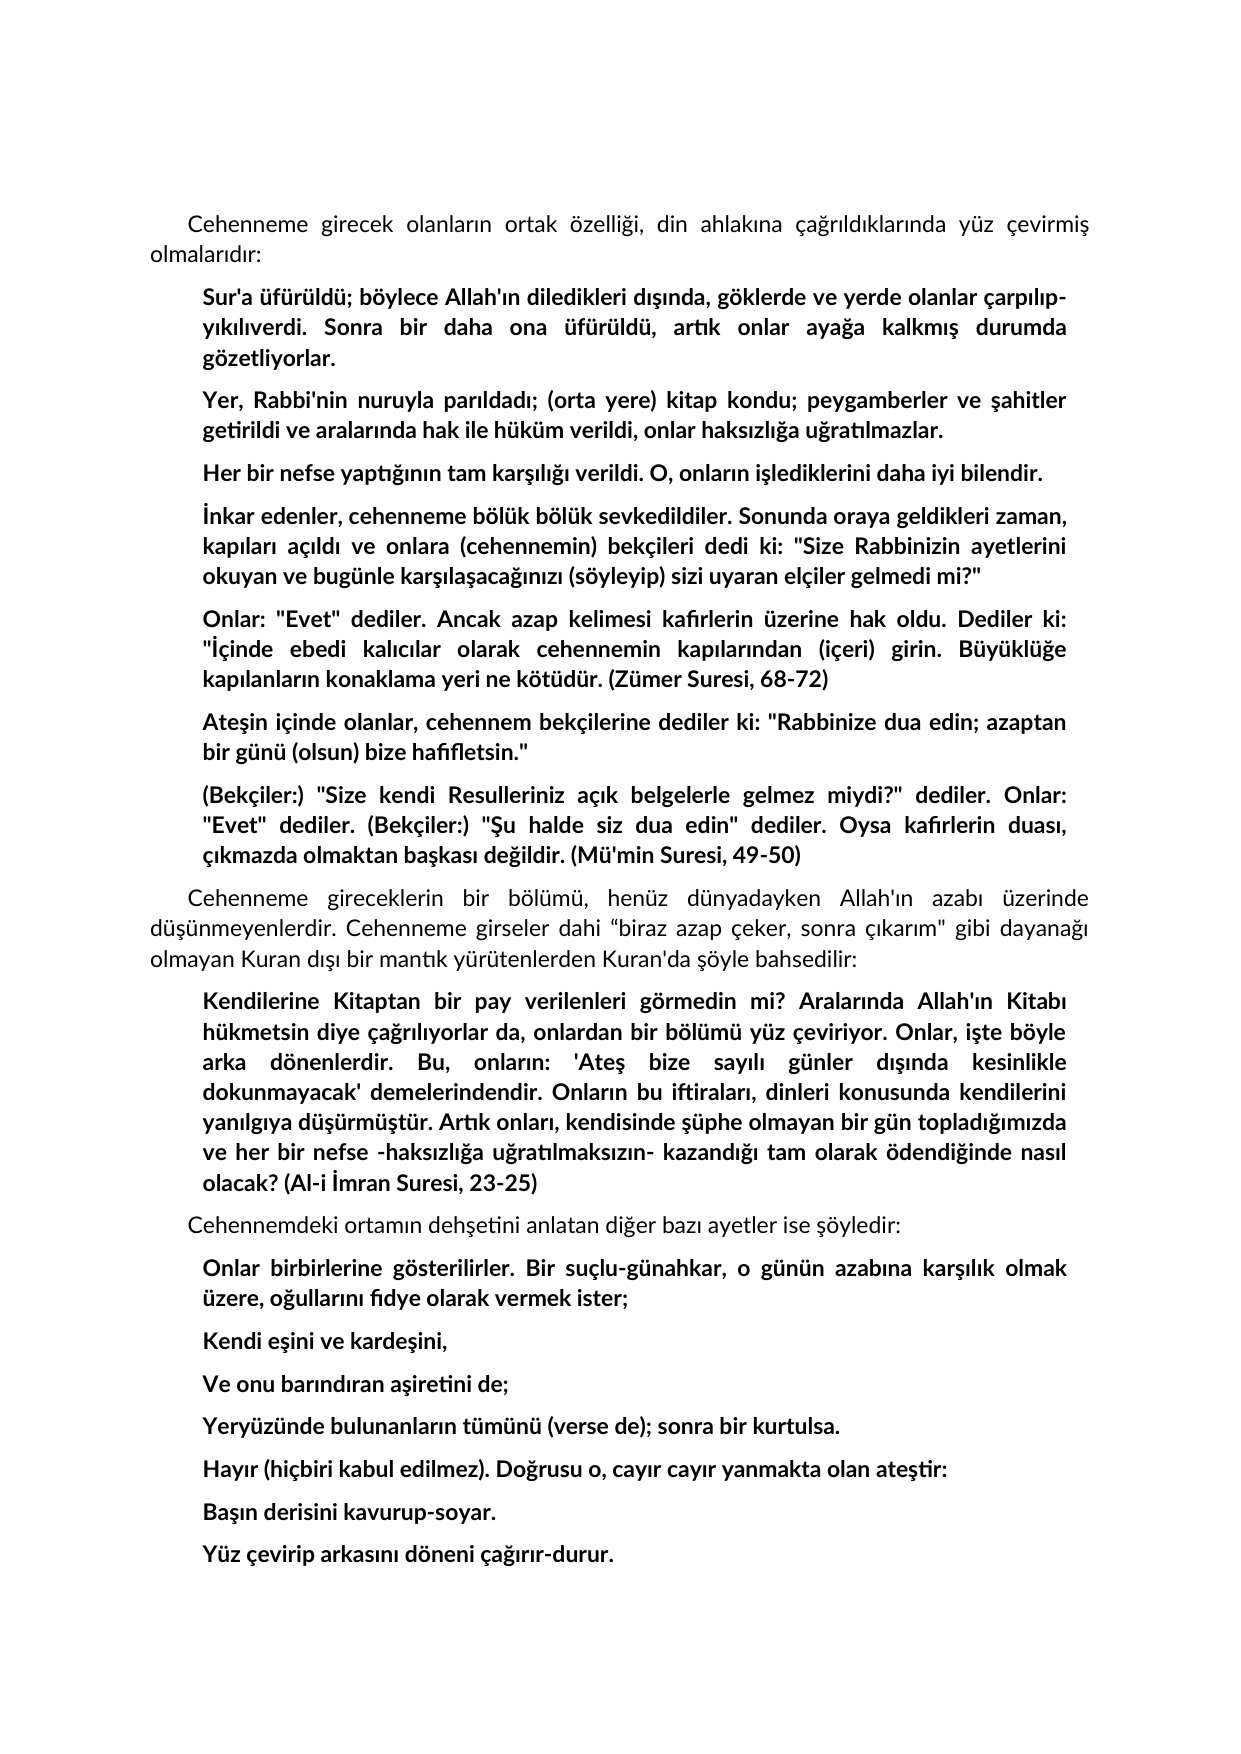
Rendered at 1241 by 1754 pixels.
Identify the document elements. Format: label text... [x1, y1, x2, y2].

text Kendi eşini ve kardeşini, [202, 1327, 1068, 1354]
text Cehenneme gireceklerin bir bölümü, henüz dünyadayken Allah'ın azabı üzerinde düşünmeyenlerdir. Cehenneme girseler dahi “biraz azap çeker, sonra çıkarım" gibi dayanağı olmayan Kuran dışı bir mantık yürütenlerden Kuran'da şöyle bahsedilir: [150, 884, 1090, 972]
text Kendilerine Kitaptan bir pay verilenleri görmedin mi? Aralarında Allah'ın Kitabı hükmetsin diye çağrılıyorlar da, onlardan bir bölümü yüz çeviriyor. Onlar, işte böyle arka dönenlerdir. Bu, onların: 'Ateş bize sayılı günler dışında kesinlikle dokunmayacak' demelerindendir. Onların bu iftiraları, dinleri konusunda kendilerini yanılgıya düşürmüştür. Artık onları, kendisinde şüphe olmayan bir gün topladığımızda ve her bir nefse -haksızlığa uğratılmaksızın- kazandığı tam olarak ödendiğinde nasıl olacak? (Al-i İmran Suresi, 23-25) [202, 987, 1068, 1196]
text Onlar: "Evet" dediler. Ancak azap kelimesi kafirlerin üzerine hak oldu. Dediler ki: "İçinde ebedi kalıcılar olarak cehennemin kapılarından (içeri) girin. Büyüklüğe kapılanların konaklama yeri ne kötüdür. (Zümer Suresi, 68-72) [202, 605, 1068, 693]
text Ateşin içinde olanlar, cehennem bekçilerine dediler ki: "Rabbinize dua edin; azaptan bir günü (olsun) bize hafifletsin." [202, 708, 1068, 766]
text (Bekçiler:) "Size kendi Resulleriniz açık belgelerle gelmez miydi?" dediler. Onlar: "Evet" dediler. (Bekçiler:) "Şu halde siz dua edin" dediler. Oysa kafirlerin duası, çıkmazda olmaktan başkası değildir. (Mü'min Suresi, 49-50) [202, 781, 1068, 869]
text Her bir nefse yaptığının tam karşılığı verildi. O, onların işlediklerini daha iyi bilendir. [202, 459, 1068, 486]
text Ve onu barındıran aşiretini de; [202, 1369, 1068, 1397]
text Onlar birbirlerine gösterilirler. Bir suçlu-günahkar, o günün azabına karşılık olmak üzere, oğullarını fidye olarak vermek ister; [202, 1254, 1068, 1311]
text İnkar edenler, cehenneme bölük bölük sevkedildiler. Sonunda oraya geldikleri zaman, kapıları açıldı ve onlara (cehennemin) bekçileri dedi ki: "Size Rabbinizin ayetlerini okuyan ve bugünle karşılaşacağınızı (söyleyip) sizi uyaran elçiler gelmedi mi?" [202, 502, 1068, 589]
text Cehenneme girecek olanların ortak özelliği, din ahlakına çağrıldıklarında yüz çevirmiş olmalarıdır: [150, 210, 1090, 268]
text Yeryüzünde bulunanların tümünü (verse de); sonra bir kurtulsa. [202, 1412, 1068, 1439]
text Cehennemdeki ortamın dehşetini anlatan diğer bazı ayetler ise şöyledir: [150, 1211, 1090, 1238]
text Yüz çevirip arkasını döneni çağırır-durur. [202, 1540, 1068, 1568]
text Başın derisini kavurup-soyar. [202, 1497, 1068, 1525]
text Hayır (hiçbiri kabul edilmez). Doğrusu o, cayır cayır yanmakta olan ateştir: [202, 1455, 1068, 1482]
text Sur'a üfürüldü; böylece Allah'ın diledikleri dışında, göklerde ve yerde olanlar çarpılıp-yıkılıverdi. Sonra bir daha ona üfürüldü, artık onlar ayağa kalkmış durumda gözetliyorlar. [202, 283, 1068, 371]
text Yer, Rabbi'nin nuruyla parıldadı; (orta yere) kitap kondu; peygamberler ve şahitler getirildi ve aralarında hak ile hüküm verildi, onlar haksızlığa uğratılmazlar. [202, 386, 1068, 444]
